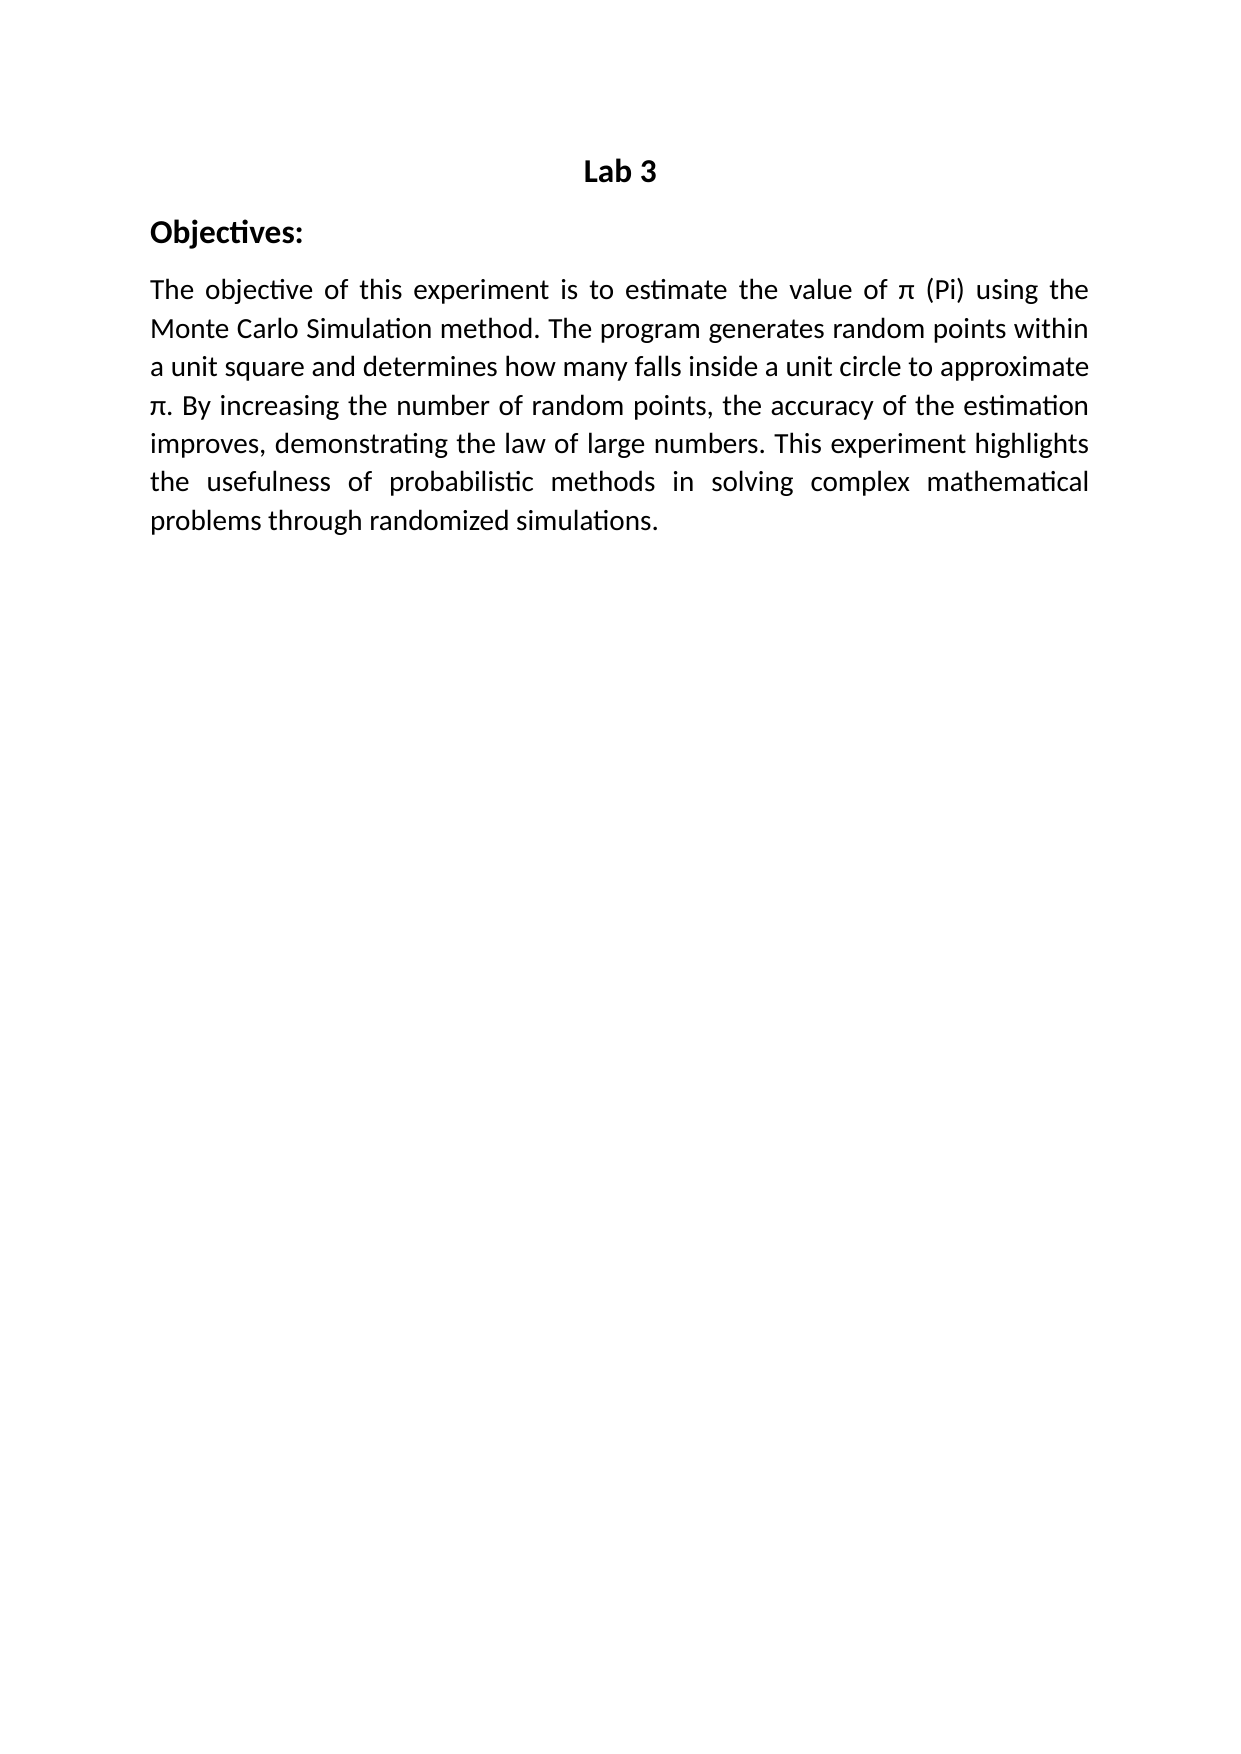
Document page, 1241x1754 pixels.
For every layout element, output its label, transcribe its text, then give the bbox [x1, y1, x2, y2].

text Objectives: [150, 211, 1090, 251]
text The objective of this experiment is to estimate the value of π (Pi) using the Monte Carlo Simulation method. The program generates random points within a unit square and determines how many falls inside a unit circle to approximate π. By increasing the number of random points, the accuracy of the estimation improves, demonstrating the law of large numbers. This experiment highlights the usefulness of probabilistic methods in solving complex mathematical problems through randomized simulations. [150, 271, 1090, 537]
text Lab 3 [150, 150, 1090, 191]
